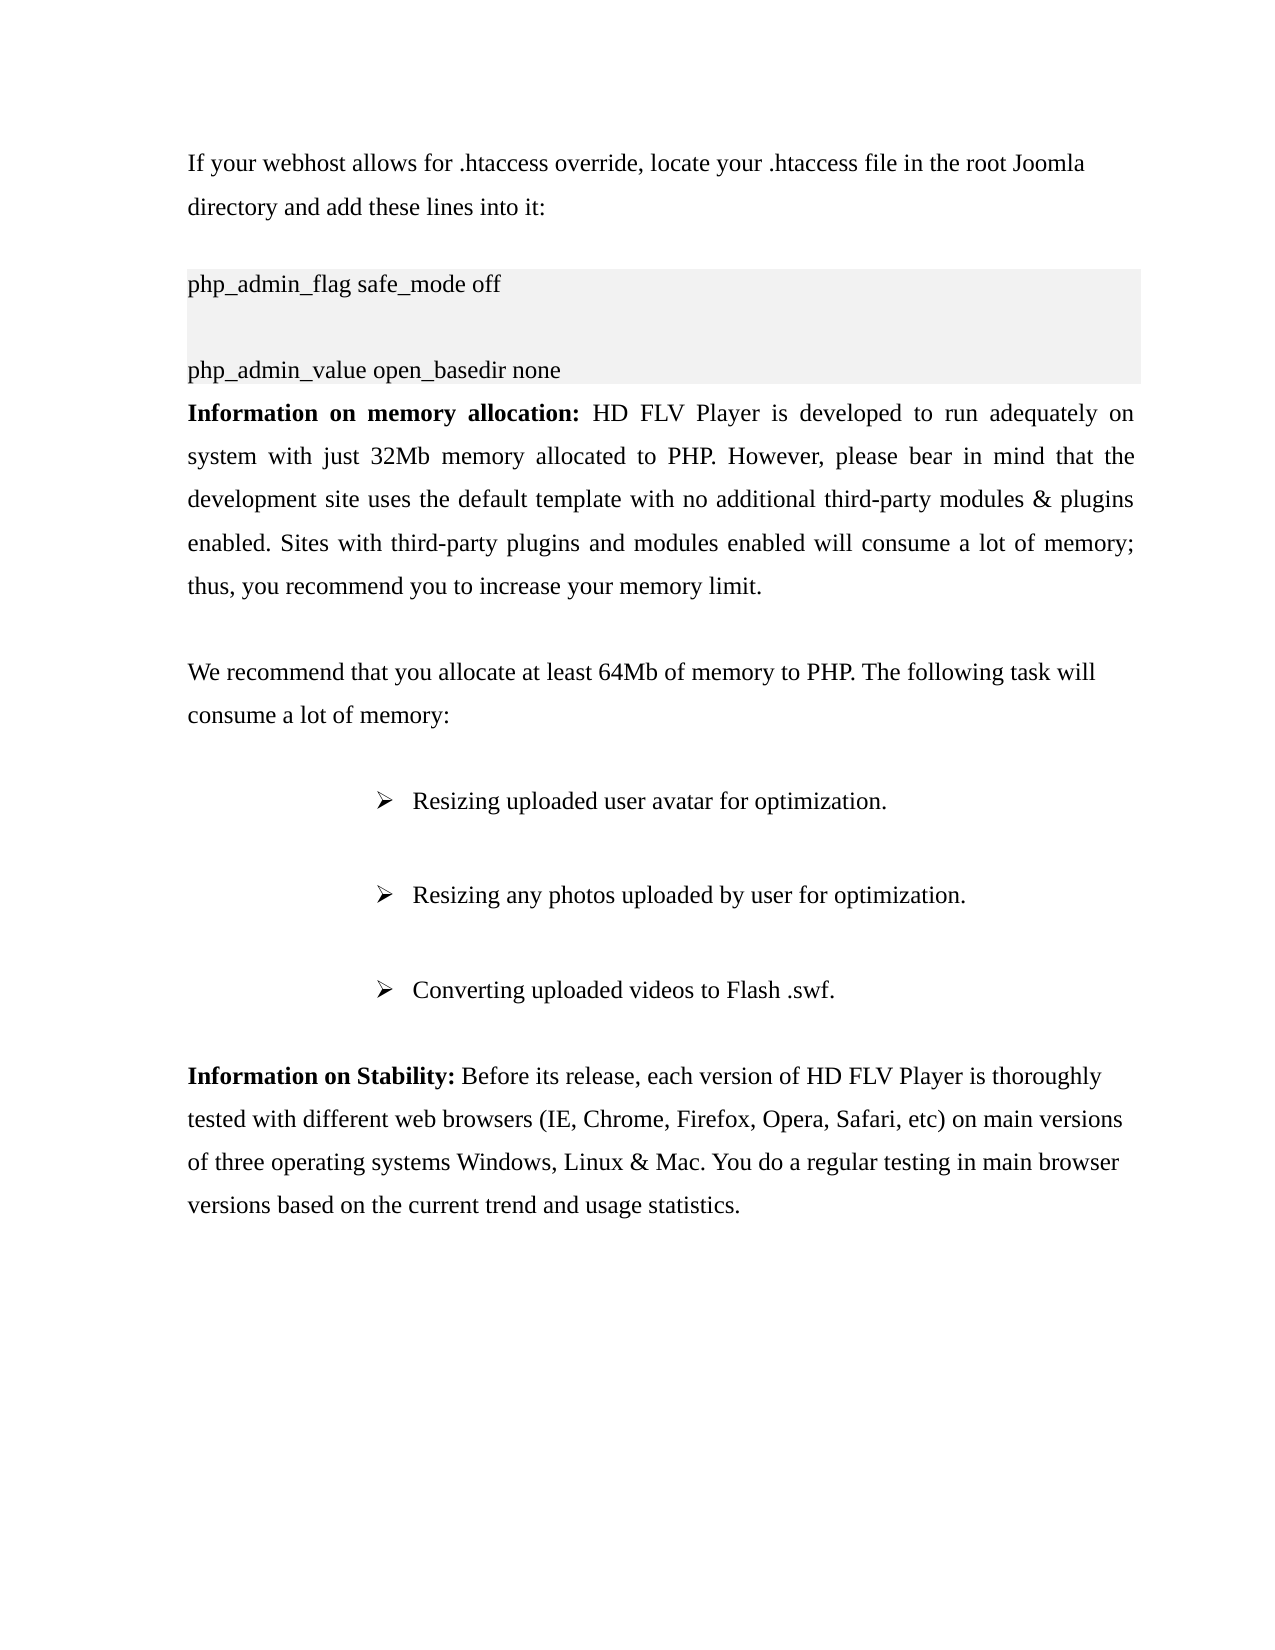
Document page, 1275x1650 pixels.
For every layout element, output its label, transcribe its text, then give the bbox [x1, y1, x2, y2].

text php_admin_value open_basedir none [187, 355, 1141, 384]
text Information on Stability: Before its release, each version of HD FLV Player is thoroughly tested with different web browsers (IE, Chrome, Firefox, Opera, Safari, etc) on main versions of three operating systems Windows, Linux & Mac. You do a regular testing in main browser versions based on the current trend and usage statistics. [187, 1061, 1133, 1219]
list Resizing any photos uploaded by user for optimization. [375, 881, 1141, 909]
list Resizing uploaded user avatar for optimization. [375, 786, 1141, 815]
text We recommend that you allocate at least 64Mb of memory to PHP. The following task will consume a lot of memory: [187, 657, 1116, 729]
text If your webhost allows for .htaccess override, locate your .htaccess file in the root Joomla directory and add these lines into it: [187, 148, 1118, 220]
list Converting uploaded videos to Flash .swf. [375, 975, 1141, 1003]
text php_admin_flag safe_mode off [187, 269, 1141, 298]
text Information on memory allocation: HD FLV Player is developed to run adequately on system with just 32Mb memory allocated to PHP. However, please bear in mind that the development site uses the default template with no additional third-party modules & plugins enabled. Sites with third-party plugins and modules enabled will consume a lot of memory; thus, you recommend you to increase your memory limit. [187, 398, 1135, 599]
